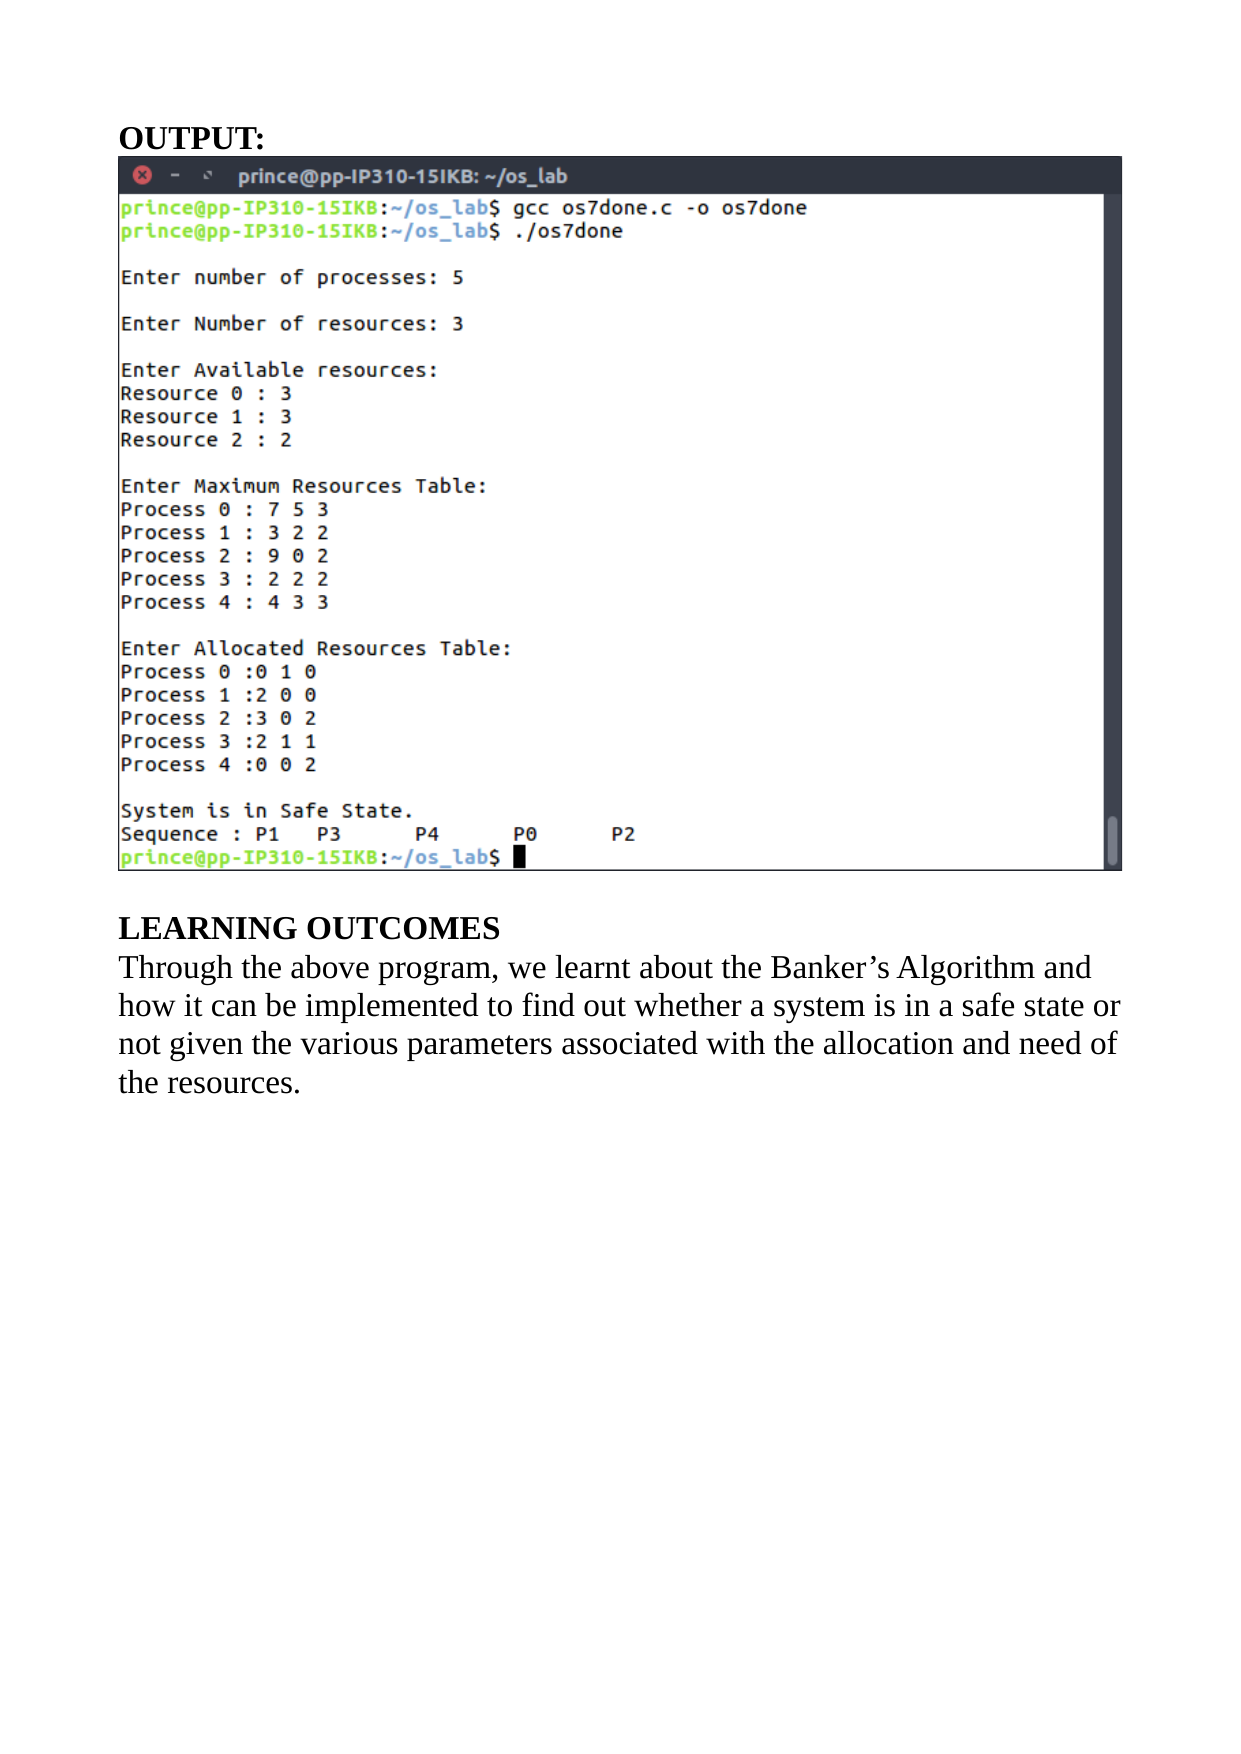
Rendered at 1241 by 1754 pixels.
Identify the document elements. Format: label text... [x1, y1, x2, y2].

text Through the above program, we learnt about the Banker’s Algorithm and how it can be implemented to find out whether a system is in a safe state or not given the various parameters associated with the allocation and need of the resources. [118, 947, 1122, 1100]
text LEARNING OUTCOMES [118, 908, 1122, 947]
picture [118, 156, 1123, 871]
text OUTPUT: [118, 118, 1122, 156]
